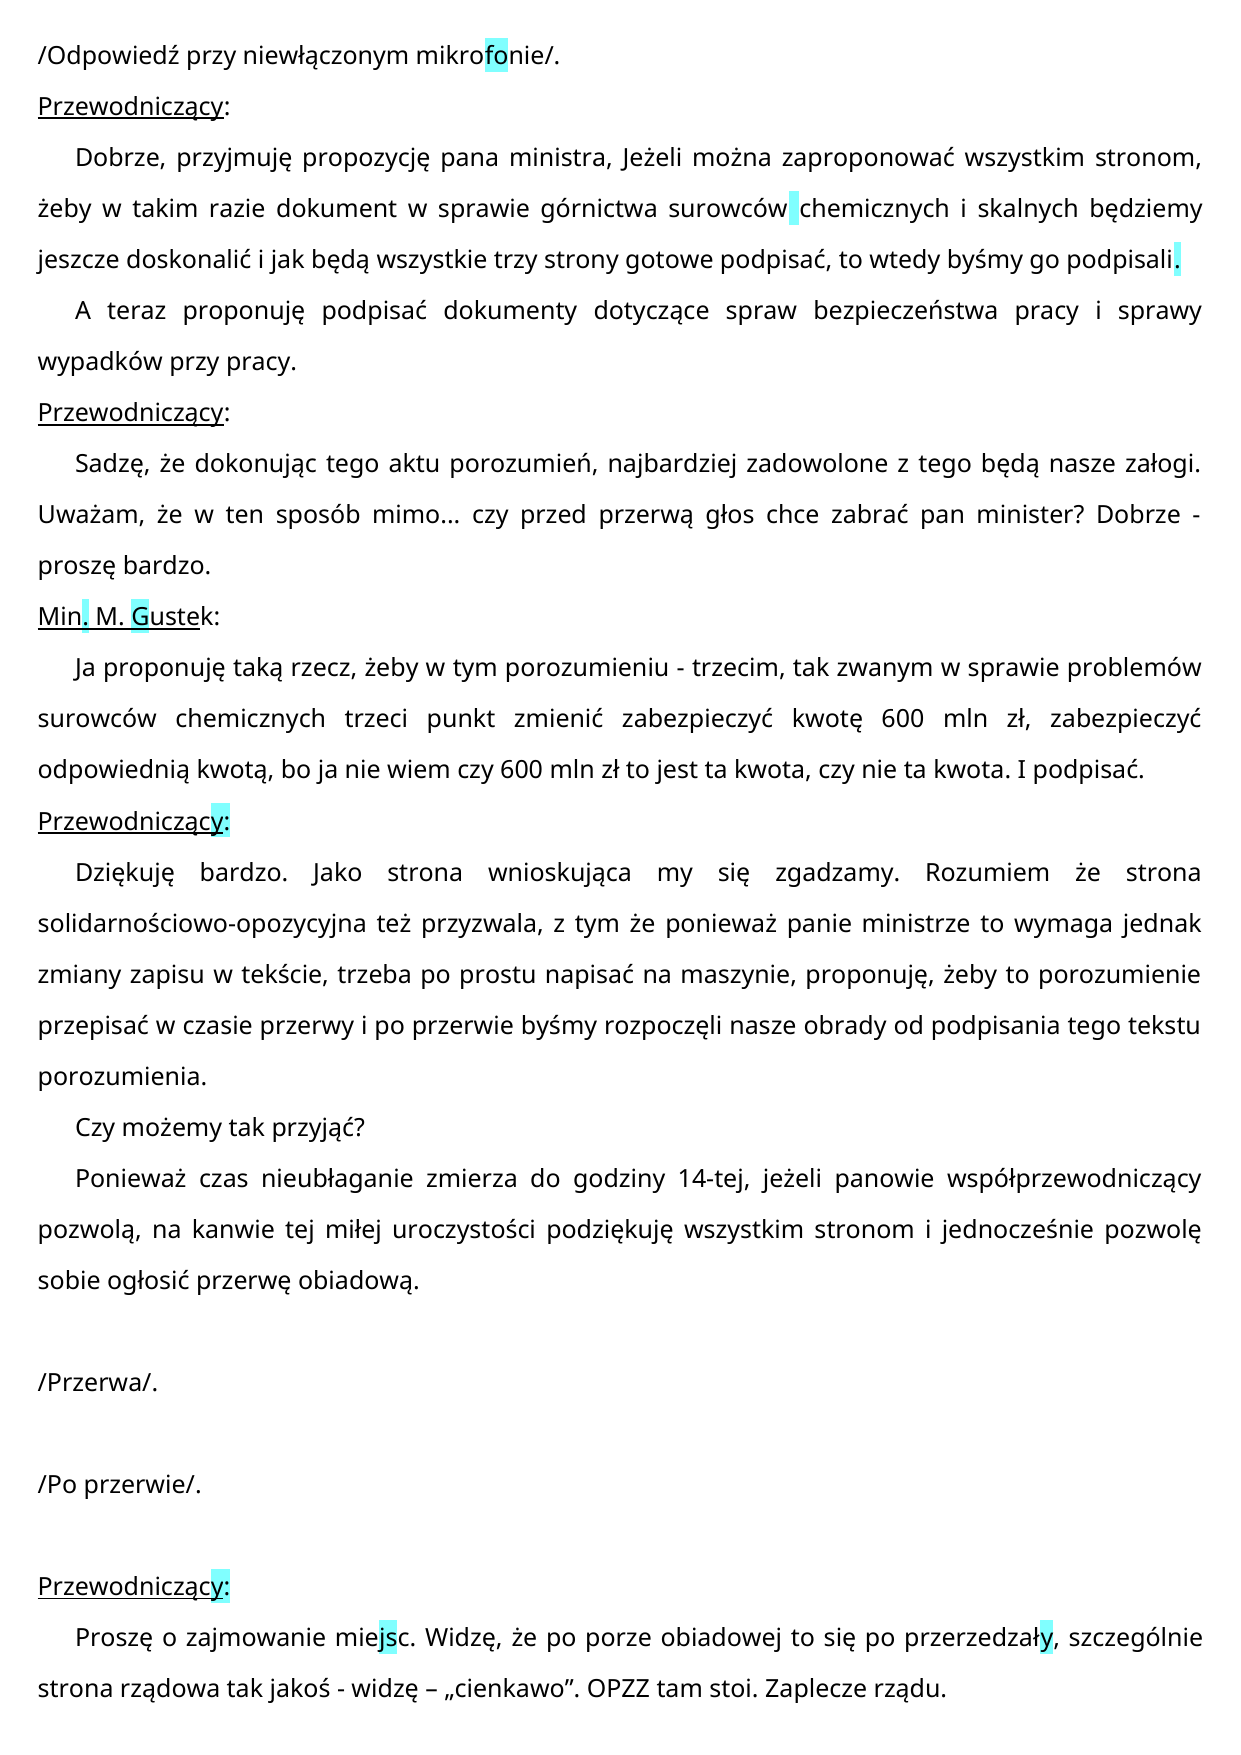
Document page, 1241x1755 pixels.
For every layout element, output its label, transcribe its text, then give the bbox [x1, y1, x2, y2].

text Dobrze, przyjmuję propozycję pana ministra, Jeżeli można zaproponować wszystkim stronom, żeby w takim razie dokument w sprawie górnictwa surowców chemicznych i skalnych będziemy jeszcze doskonalić i jak będą wszystkie trzy strony gotowe podpisać, to wtedy byśmy go podpisali. [37, 139, 1203, 276]
text Przewodniczący: [37, 1569, 1203, 1603]
text Przewodniczący: [37, 803, 1203, 837]
text Dziękuję bardzo. Jako strona wnioskująca my się zgadzamy. Rozumiem że strona solidarnościowo-opozycyjna też przyzwala, z tym że ponieważ panie ministrze to wymaga jednak zmiany zapisu w tekście, trzeba po prostu napisać na maszynie, proponuję, żeby to porozumienie przepisać w czasie przerwy i po przerwie byśmy rozpoczęli nasze obrady od podpisania tego tekstu porozumienia. [37, 854, 1203, 1092]
text Przewodniczący: [37, 395, 1203, 429]
text Przewodniczący: [37, 88, 1203, 123]
text Proszę o zajmowanie miejsc. Widzę, że po porze obiadowej to się po przerzedzały, szczególnie strona rządowa tak jakoś - widzę – „cienkawo”. OPZZ tam stoi. Zaplecze rządu. [37, 1620, 1203, 1705]
text /Odpowiedź przy niewłączonym mikrofonie/. [37, 37, 1203, 72]
text A teraz proponuję podpisać dokumenty dotyczące spraw bezpieczeństwa pracy i sprawy wypadków przy pracy. [37, 293, 1203, 378]
text Ponieważ czas nieubłaganie zmierza do godziny 14-tej, jeżeli panowie współprzewodniczący pozwolą, na kanwie tej miłej uroczystości podziękuję wszystkim stronom i jednocześnie pozwolę sobie ogłosić przerwę obiadową. [37, 1160, 1203, 1297]
text /Po przerwie/. [37, 1467, 1203, 1501]
text Min. M. Gustek: [37, 599, 1203, 633]
text Ja proponuję taką rzecz, żeby w tym porozumieniu - trzecim, tak zwanym w sprawie problemów surowców chemicznych trzeci punkt zmienić zabezpieczyć kwotę 600 mln zł, zabezpieczyć odpowiednią kwotą, bo ja nie wiem czy 600 mln zł to jest ta kwota, czy nie ta kwota. I podpisać. [37, 650, 1203, 786]
text Sadzę, że dokonując tego aktu porozumień, najbardziej zadowolone z tego będą nasze załogi. Uważam, że w ten sposób mimo... czy przed przerwą głos chce zabrać pan minister? Dobrze - proszę bardzo. [37, 446, 1203, 582]
text /Przerwa/. [37, 1364, 1203, 1399]
text Czy możemy tak przyjąć? [37, 1109, 1203, 1143]
